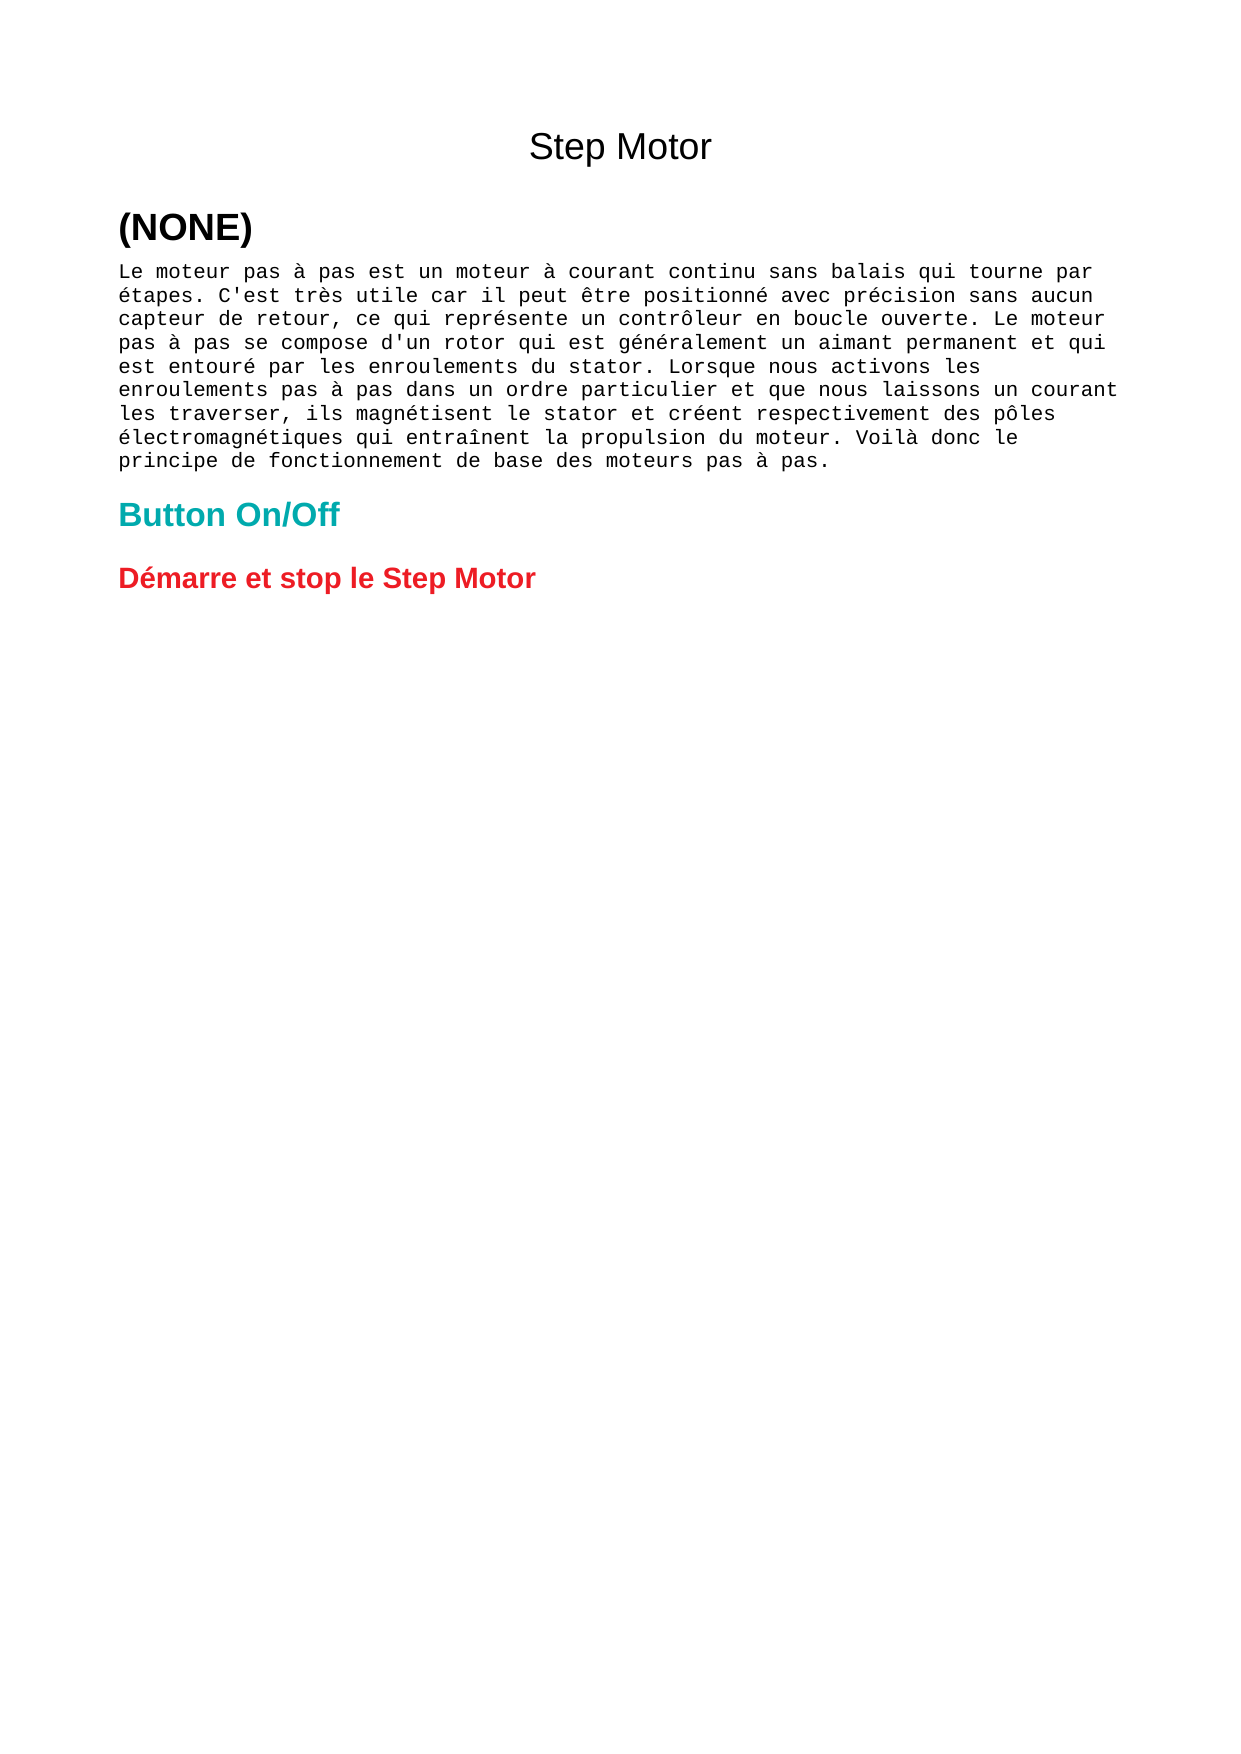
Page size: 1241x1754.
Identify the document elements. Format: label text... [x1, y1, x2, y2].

subtitle Démarre et stop le Step Motor [118, 561, 1122, 594]
subtitle Step Motor [118, 124, 1122, 167]
subtitle (NONE) [118, 205, 1122, 249]
text Le moteur pas à pas est un moteur à courant continu sans balais qui tourne par étapes. C'est très utile car il peut être positionné avec précision sans aucun capteur de retour, ce qui représente un contrôleur en boucle ouverte. Le moteur pas à pas se compose d'un rotor qui est généralement un aimant permanent et qui est entouré par les enroulements du stator. Lorsque nous activons les enroulements pas à pas dans un ordre particulier et que nous laissons un courant les traverser, ils magnétisent le stator et créent respectivement des pôles électromagnétiques qui entraînent la propulsion du moteur. Voilà donc le principe de fonctionnement de base des moteurs pas à pas. [118, 261, 1122, 474]
subtitle Button On/Off [118, 495, 1122, 533]
